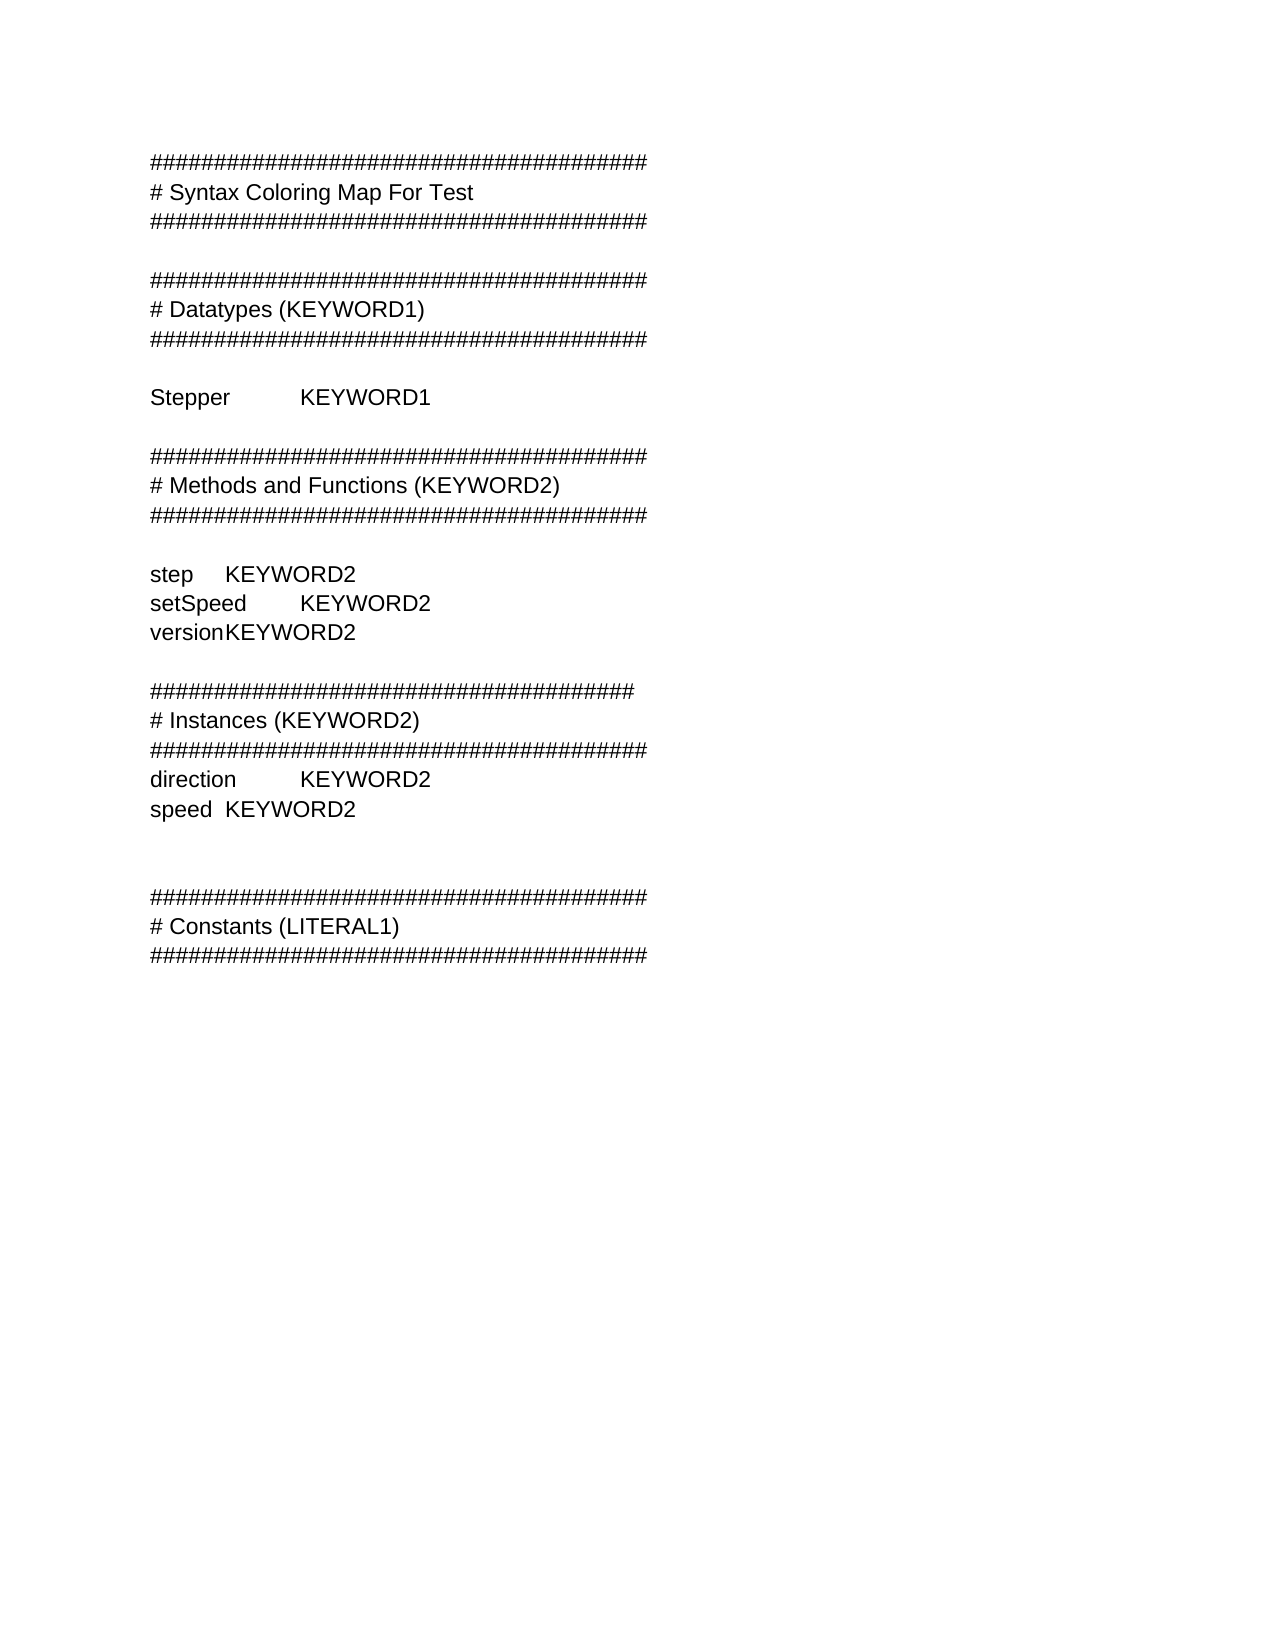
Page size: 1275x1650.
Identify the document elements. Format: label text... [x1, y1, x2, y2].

text speed KEYWORD2 [150, 796, 1125, 822]
text Stepper KEYWORD1 [150, 385, 1125, 411]
text ####################################### [150, 943, 1125, 969]
text version KEYWORD2 [150, 620, 1125, 646]
text setSpeed KEYWORD2 [150, 591, 1125, 616]
text direction KEYWORD2 [150, 767, 1125, 792]
text ####################################### [150, 267, 1125, 293]
text ####################################### [150, 884, 1125, 910]
text ####################################### [150, 502, 1125, 528]
text ###################################### [150, 679, 1125, 704]
text ####################################### [150, 444, 1125, 469]
text ####################################### [150, 209, 1125, 234]
text # Methods and Functions (KEYWORD2) [150, 473, 1125, 499]
text ####################################### [150, 150, 1125, 176]
text # Datatypes (KEYWORD1) [150, 297, 1125, 322]
text # Constants (LITERAL1) [150, 914, 1125, 939]
text ####################################### [150, 737, 1125, 763]
text # Syntax Coloring Map For Test [150, 179, 1125, 205]
text ####################################### [150, 326, 1125, 352]
text # Instances (KEYWORD2) [150, 708, 1125, 734]
text step KEYWORD2 [150, 561, 1125, 587]
